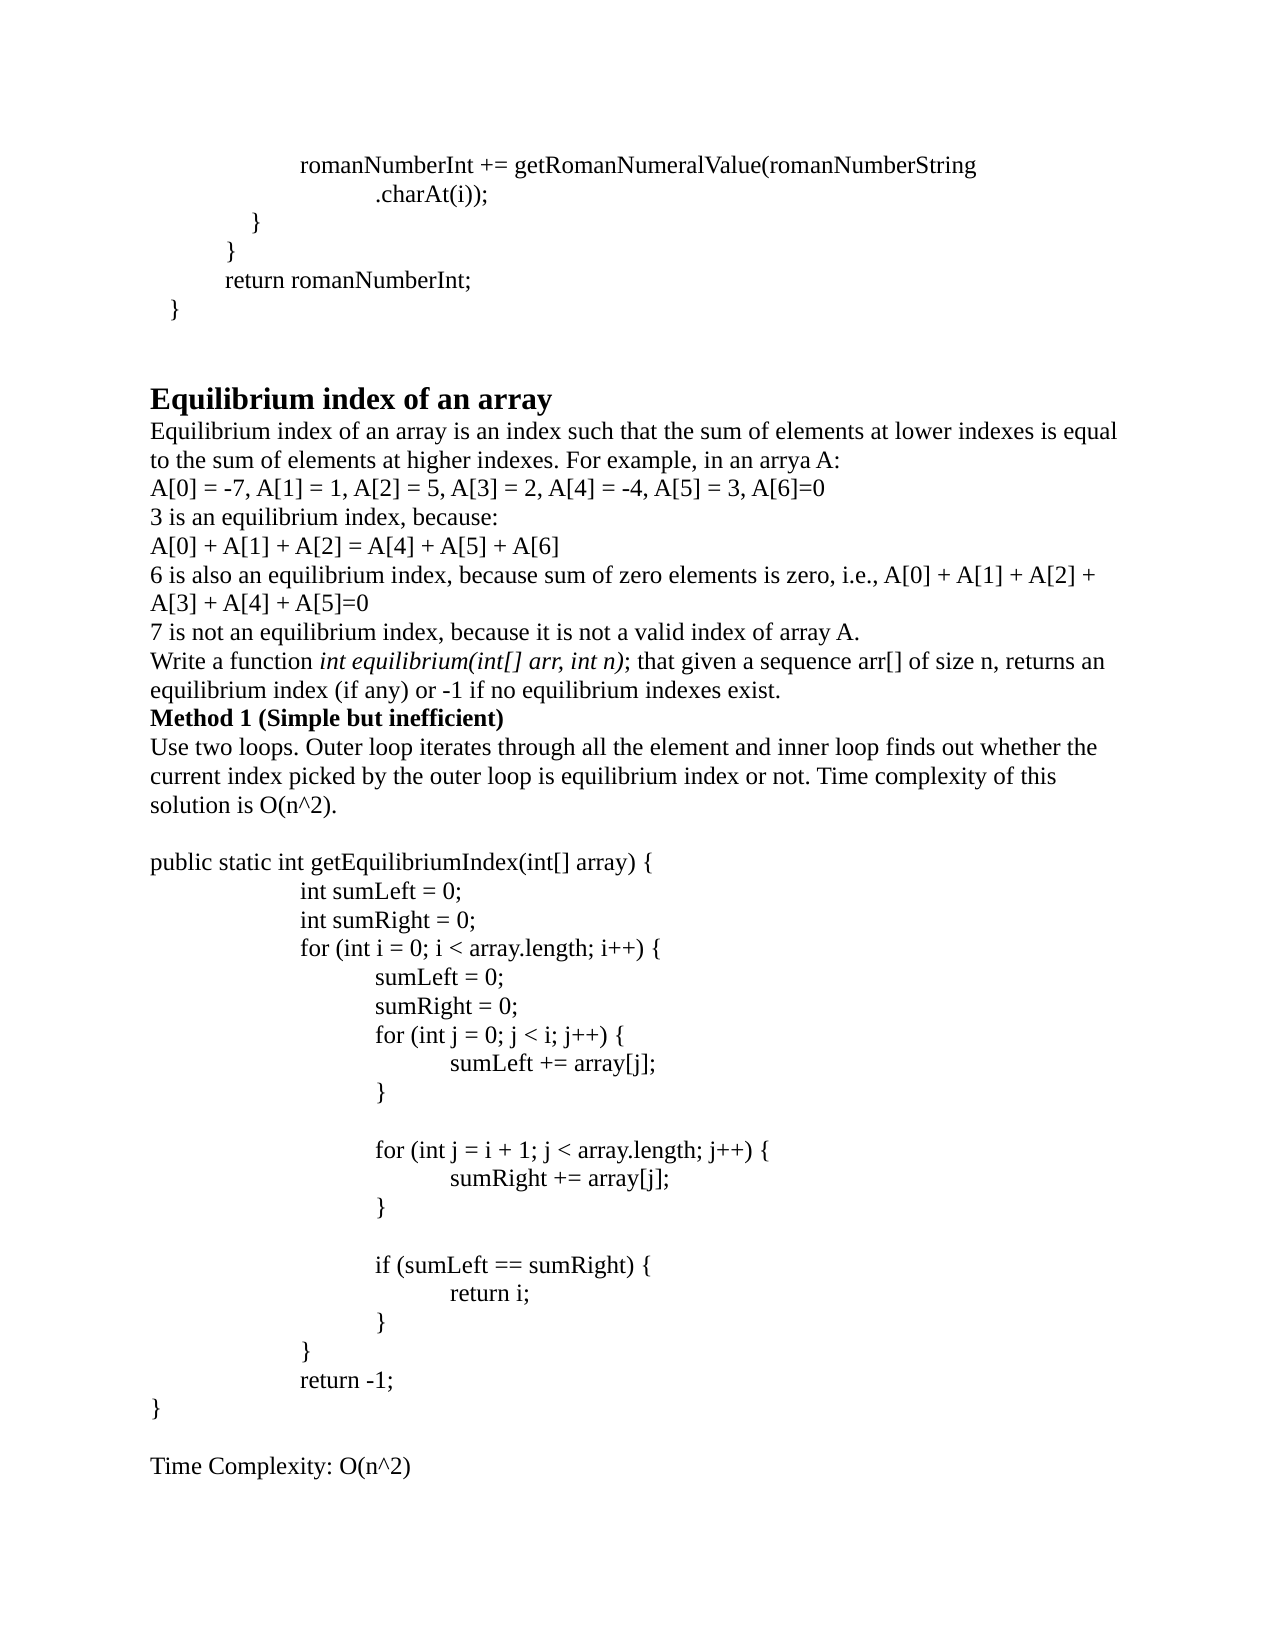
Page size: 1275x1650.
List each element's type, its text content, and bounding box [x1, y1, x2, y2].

text 3 is an equilibrium index, because: A[0] + A[1] + A[2] = A[4] + A[5] + A[6] [150, 502, 1125, 560]
text } [150, 1393, 1125, 1422]
text A[0] = -7, A[1] = 1, A[2] = 5, A[3] = 2, A[4] = -4, A[5] = 3, A[6]=0 [150, 473, 1125, 502]
text Time Complexity: O(n^2) [150, 1451, 1125, 1480]
text int sumLeft = 0; [150, 876, 1125, 905]
text for (int i = 0; i < array.length; i++) { [150, 933, 1125, 962]
text } [150, 294, 1125, 322]
text if (sumLeft == sumRight) { [150, 1250, 1125, 1278]
text Equilibrium index of an array is an index such that the sum of elements at lower indexes is equal to the sum of elements at higher indexes. For example, in an arrya A: [150, 416, 1125, 473]
text Equilibrium index of an array [150, 380, 1125, 416]
text sumLeft += array[j]; [150, 1048, 1125, 1077]
text } [150, 207, 1125, 236]
text romanNumberInt += getRomanNumeralValue(romanNumberString [150, 150, 1125, 179]
text .charAt(i)); [150, 179, 1125, 207]
text sumLeft = 0; [150, 962, 1125, 991]
text int sumRight = 0; [150, 905, 1125, 933]
text return i; [150, 1278, 1125, 1307]
text 6 is also an equilibrium index, because sum of zero elements is zero, i.e., A[0] + A[1] + A[2] + A[3] + A[4] + A[5]=0 [150, 560, 1125, 617]
text sumRight += array[j]; [150, 1163, 1125, 1192]
text return romanNumberInt; [150, 265, 1125, 294]
text Method 1 (Simple but inefficient) Use two loops. Outer loop iterates through all the element and inner loop finds out whether the current index picked by the outer loop is equilibrium index or not. Time complexity of this solution is O(n^2). [150, 703, 1125, 818]
text sumRight = 0; [150, 991, 1125, 1020]
text 7 is not an equilibrium index, because it is not a valid index of array A. [150, 617, 1125, 646]
text } [150, 1307, 1125, 1336]
text for (int j = 0; j < i; j++) { [150, 1020, 1125, 1048]
text } [150, 1192, 1125, 1221]
text for (int j = i + 1; j < array.length; j++) { [150, 1135, 1125, 1163]
text Write a function int equilibrium(int[] arr, int n); that given a sequence arr[] of size n, returns an equilibrium index (if any) or -1 if no equilibrium indexes exist. [150, 646, 1125, 703]
text public static int getEquilibriumIndex(int[] array) { [150, 847, 1125, 876]
text } [150, 1077, 1125, 1106]
text } [150, 236, 1125, 265]
text } [150, 1336, 1125, 1365]
text return -1; [150, 1365, 1125, 1393]
